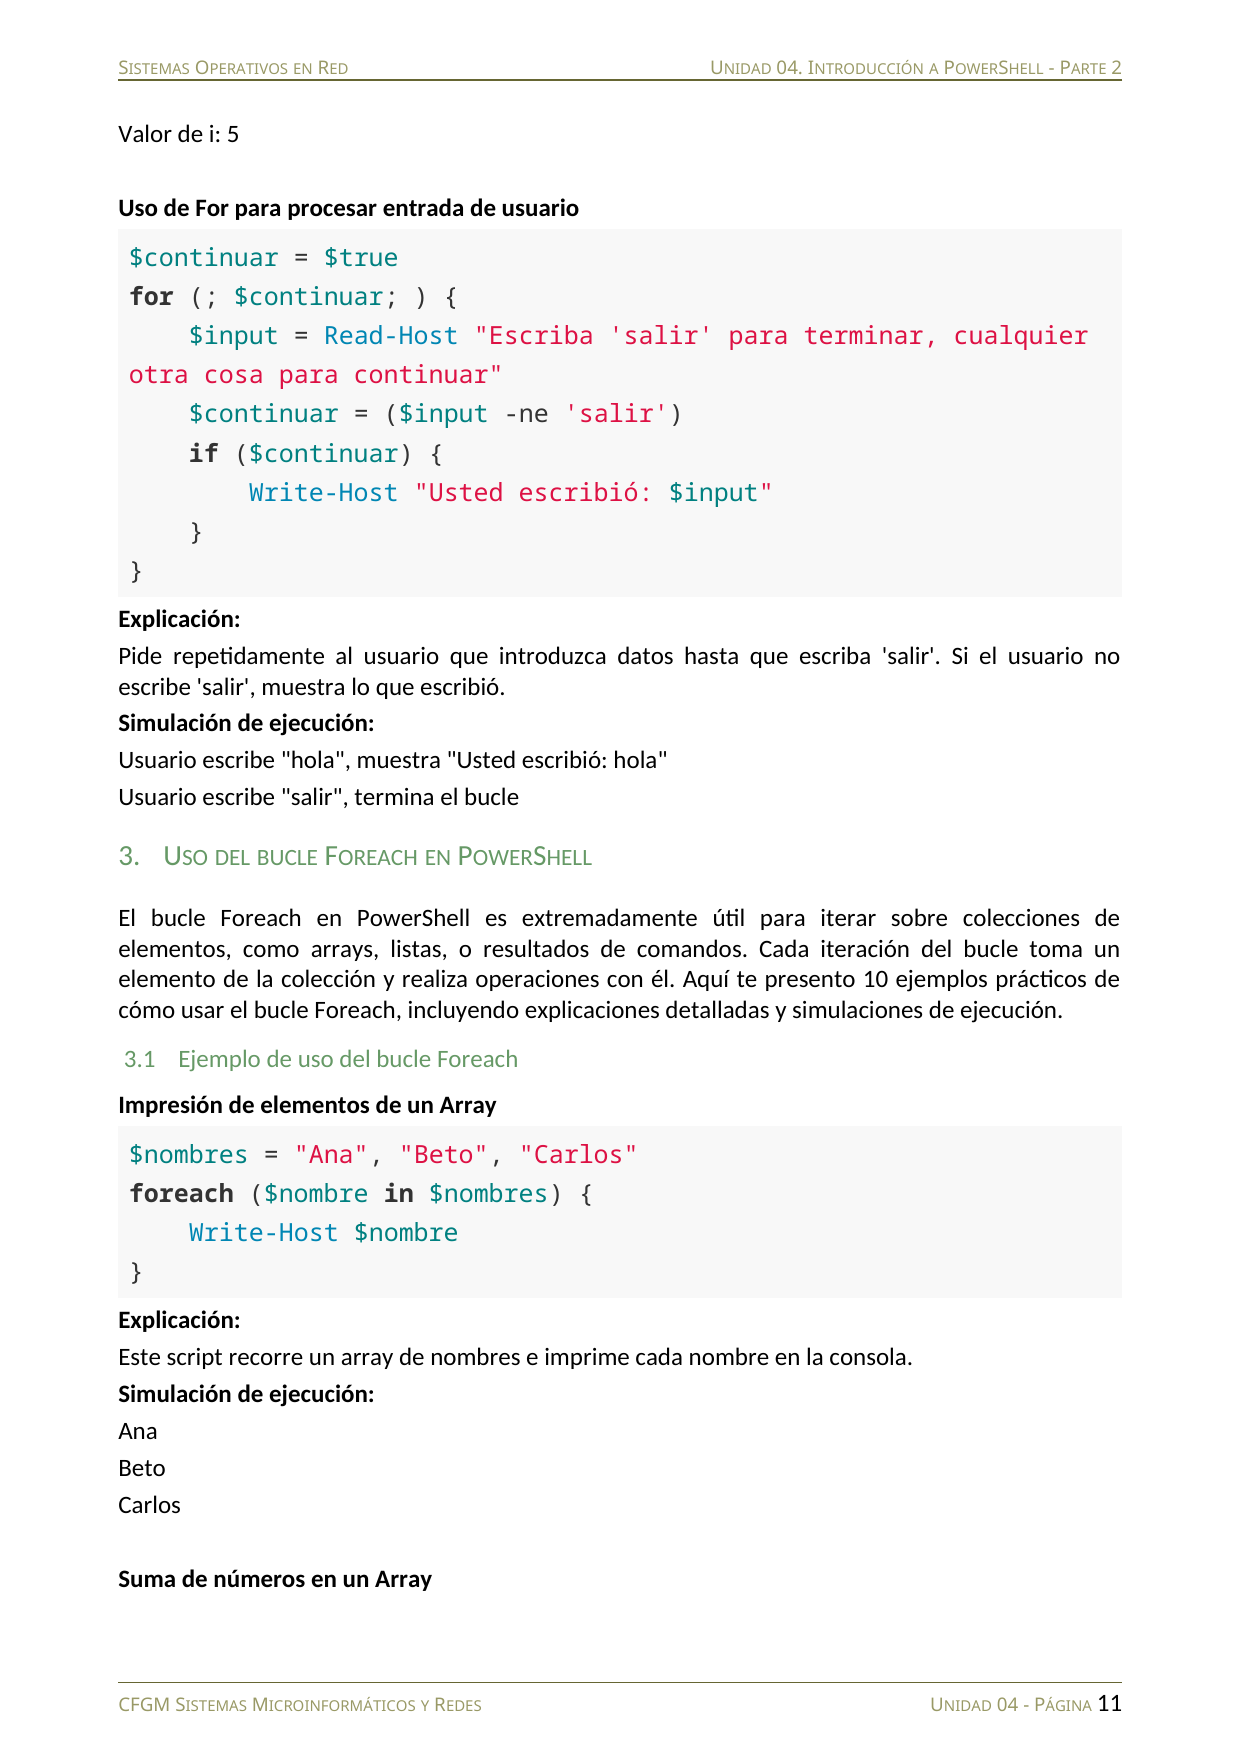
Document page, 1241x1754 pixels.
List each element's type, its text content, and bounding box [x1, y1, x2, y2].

text Pide repetidamente al usuario que introduzca datos hasta que escriba 'salir'. Si el usuario no escribe 'salir', muestra lo que escribió. [118, 640, 1122, 701]
text Beto [118, 1452, 1122, 1483]
subtitle Ejemplo de uso del bucle Foreach [118, 1043, 1122, 1074]
text Simulación de ejecución: [118, 1378, 1122, 1409]
text Explicación: [118, 603, 1122, 634]
text El bucle Foreach en PowerShell es extremadamente útil para iterar sobre colecciones de elementos, como arrays, listas, o resultados de comandos. Cada iteración del bucle toma un elemento de la colección y realiza operaciones con él. Aquí te presento 10 ejemplos prácticos de cómo usar el bucle Foreach, incluyendo explicaciones detalladas y simulaciones de ejecución. [118, 903, 1122, 1025]
text Este script recorre un array de nombres e imprime cada nombre en la consola. [118, 1341, 1122, 1372]
text Explicación: [118, 1304, 1122, 1335]
text Suma de números en un Array [118, 1563, 1122, 1593]
text Valor de i: 5 [118, 118, 1122, 148]
text Simulación de ejecución: [118, 708, 1122, 738]
table_header $nombres = "Ana", "Beto", "Carlos" foreach ($nombre in $nombres) { Write-Host $nombre } [118, 1126, 1122, 1298]
text Uso de For para procesar entrada de usuario [118, 192, 1122, 222]
text Usuario escribe "salir", termina el bucle [118, 782, 1122, 812]
text Carlos [118, 1489, 1122, 1519]
text Usuario escribe "hola", muestra "Usted escribió: hola" [118, 744, 1122, 775]
text Ana [118, 1415, 1122, 1446]
text Impresión de elementos de un Array [118, 1089, 1122, 1119]
subtitle Uso del bucle Foreach en PowerShell [118, 837, 1122, 872]
table_header $continuar = $true for (; $continuar; ) { $input = Read-Host "Escriba 'salir' para terminar, cualquier otra cosa para continuar" $continuar = ($input -ne 'salir') if ($continuar) { Write-Host "Usted escribió: $input" } } [118, 229, 1122, 597]
